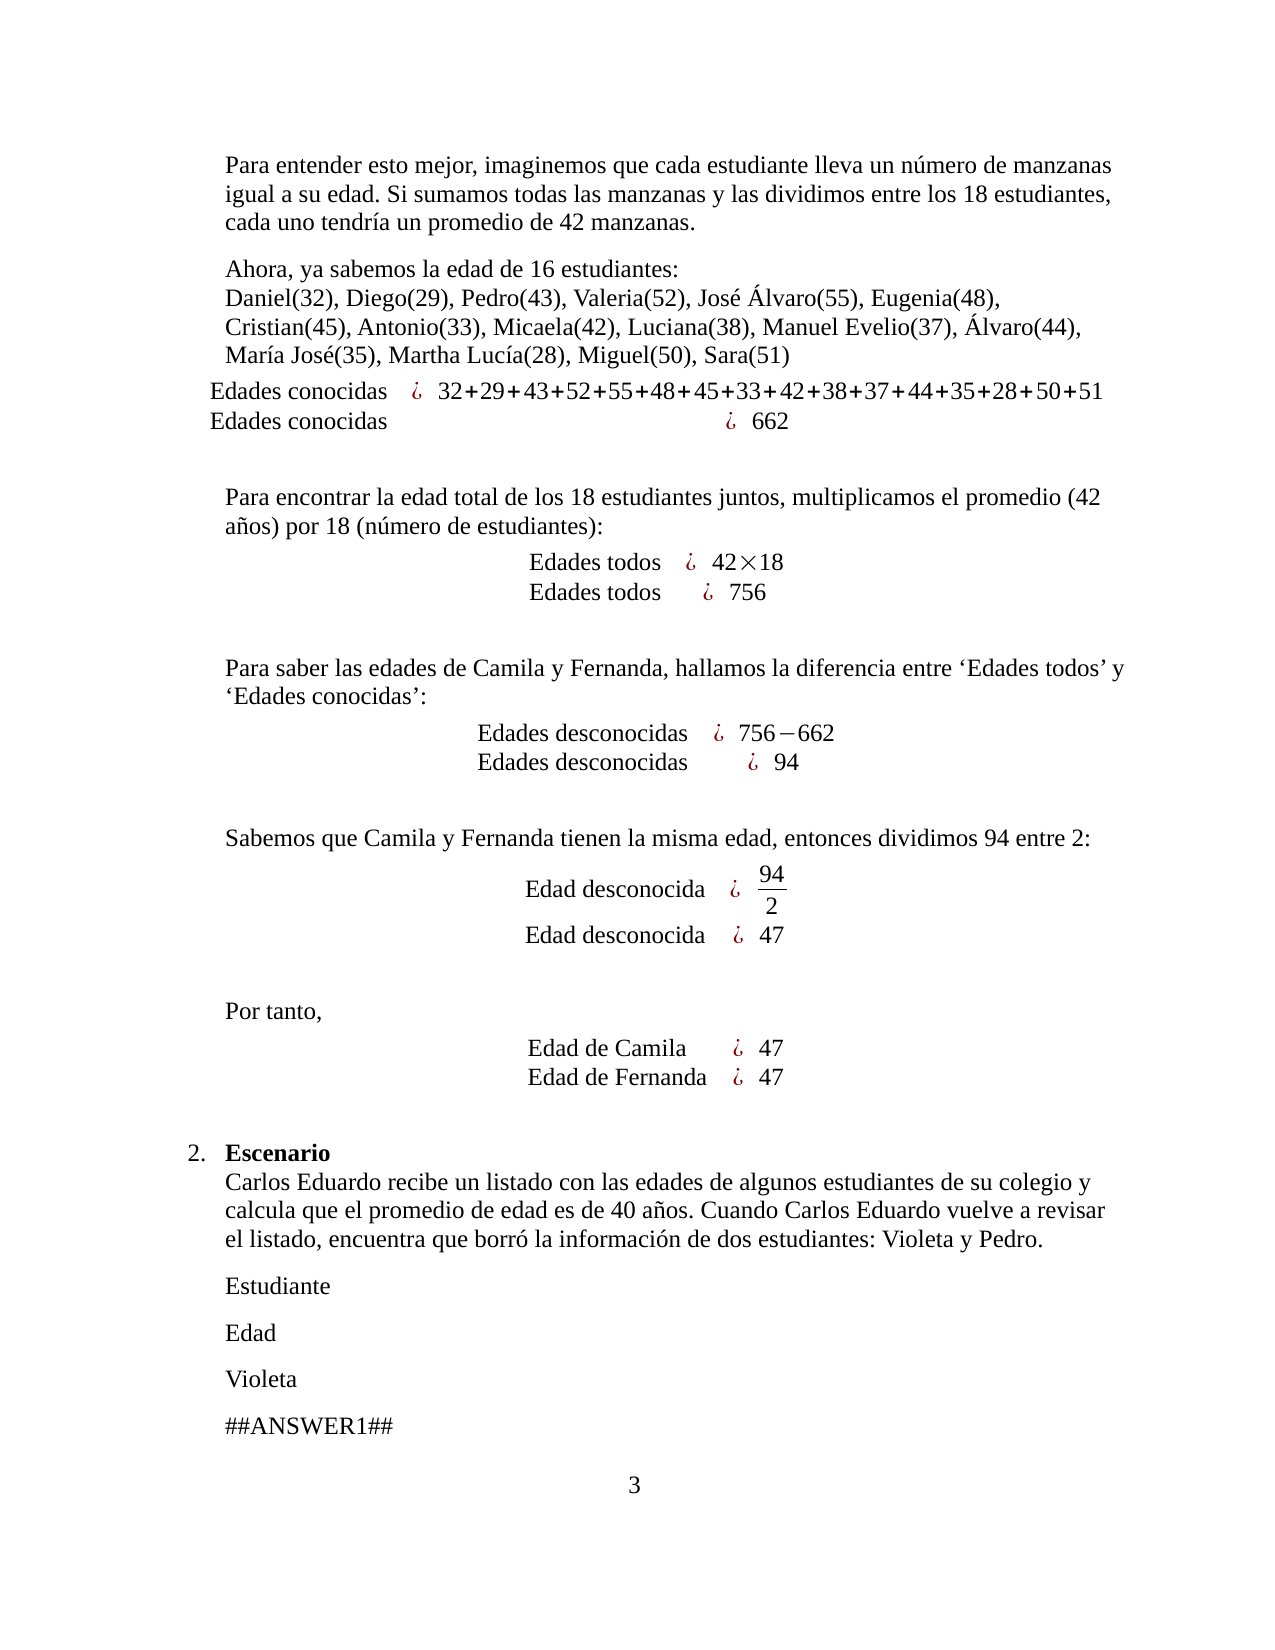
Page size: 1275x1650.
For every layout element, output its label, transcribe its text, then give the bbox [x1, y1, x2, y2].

list Ahora, ya sabemos la edad de 16 estudiantes: Daniel(32), Diego(29), Pedro(43), Valeria(52), José Álvaro(55), Eugenia(48), Cristian(45), Antonio(33), Micaela(42), Luciana(38), Manuel Evelio(37), Álvaro(44), María José(35), Martha Lucía(28), Miguel(50), Sara(51) [187, 254, 1125, 369]
list Para entender esto mejor, imaginemos que cada estudiante lleva un número de manzanas igual a su edad. Si sumamos todas las manzanas y las dividimos entre los 18 estudiantes, cada uno tendría un promedio de 42 manzanas. [187, 150, 1125, 236]
list Escenario Carlos Eduardo recibe un listado con las edades de algunos estudiantes de su colegio y calcula que el promedio de edad es de 40 años. Cuando Carlos Eduardo vuelve a revisar el listado, encuentra que borró la información de dos estudiantes: Violeta y Pedro. [187, 1138, 1125, 1253]
list Violeta [187, 1364, 1125, 1393]
list Para saber las edades de Camila y Fernanda, hallamos la diferencia entre ‘Edades todos’ y ‘Edades conocidas’: [187, 653, 1125, 710]
list Estudiante [187, 1271, 1125, 1300]
list ##ANSWER1## [187, 1411, 1125, 1440]
list Edad [187, 1318, 1125, 1346]
list Para encontrar la edad total de los 18 estudiantes juntos, multiplicamos el promedio (42 años) por 18 (número de estudiantes): [187, 482, 1125, 540]
list Por tanto, [187, 996, 1125, 1025]
list Sabemos que Camila y Fernanda tienen la misma edad, entonces dividimos 94 entre 2: [187, 823, 1125, 852]
